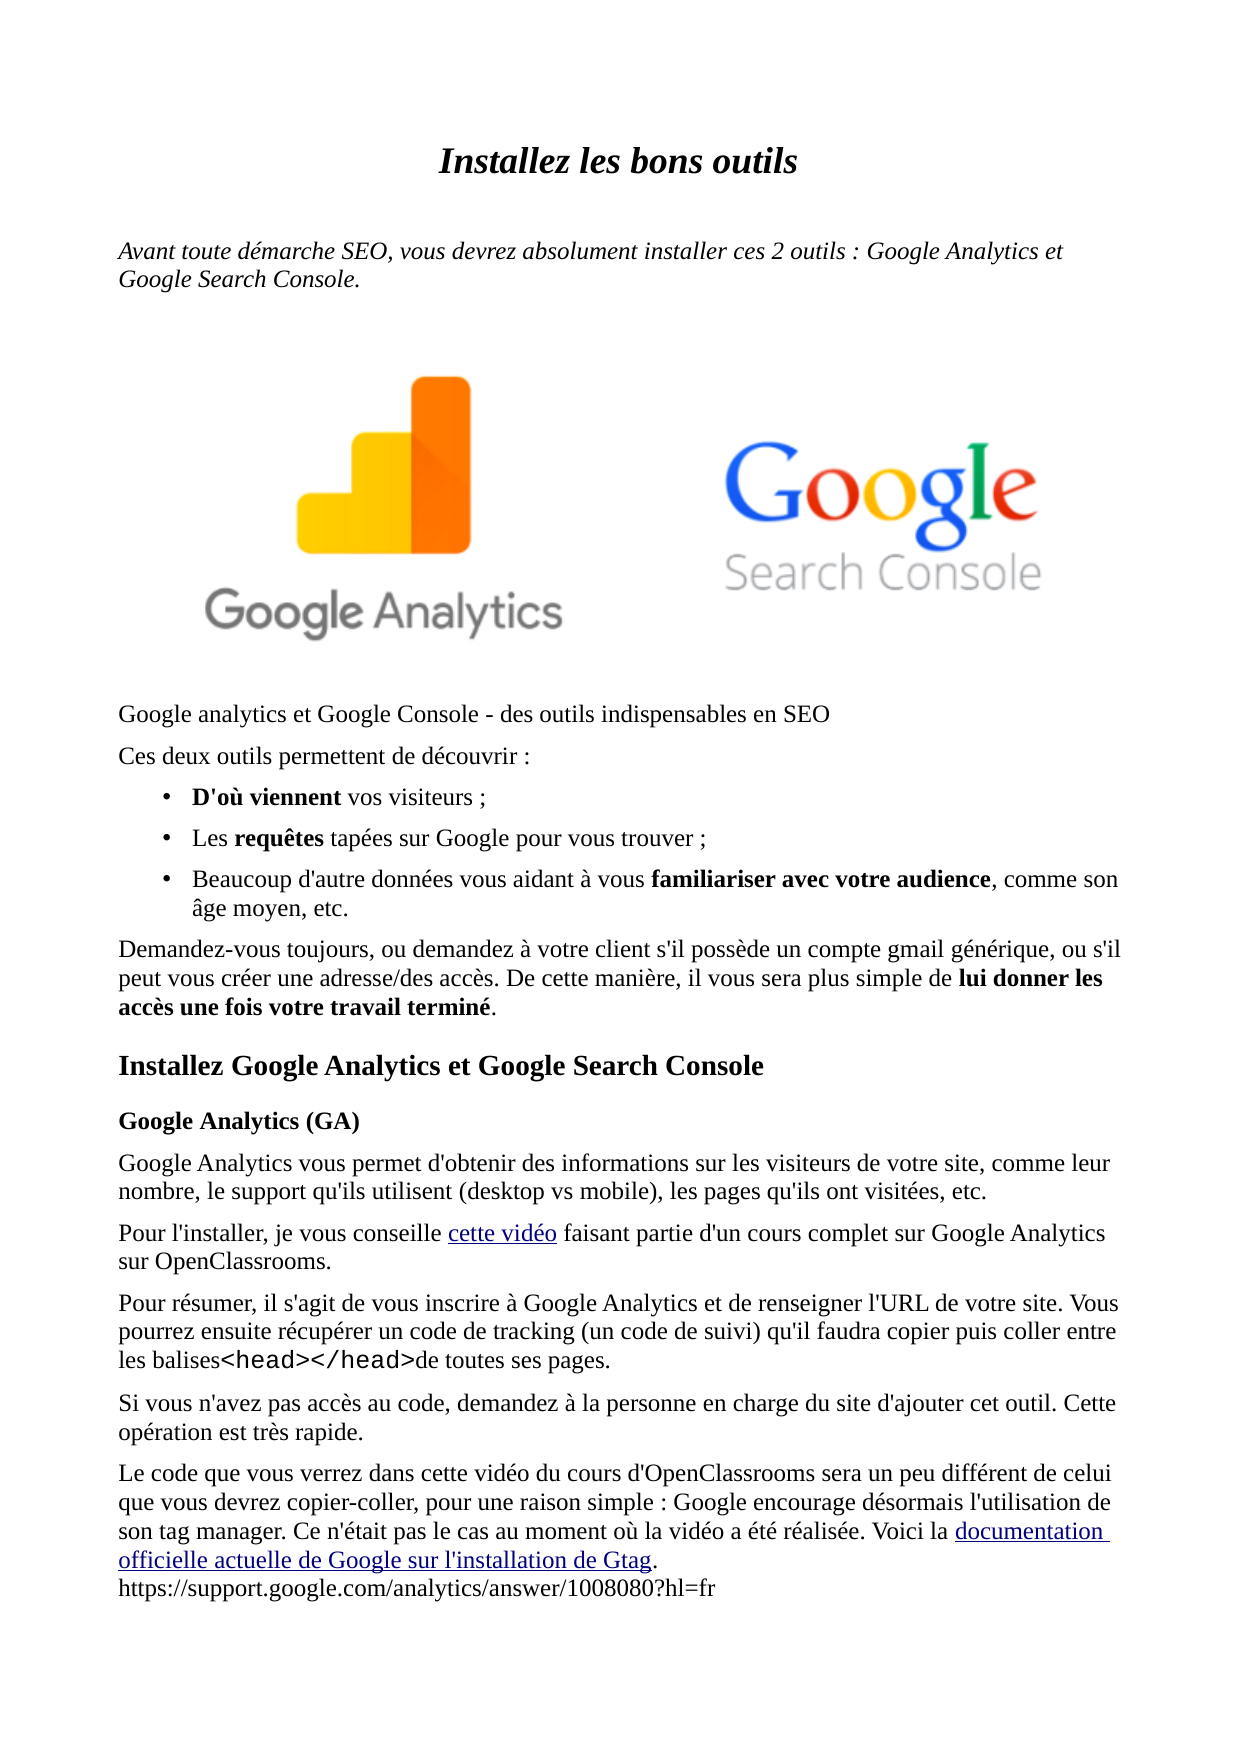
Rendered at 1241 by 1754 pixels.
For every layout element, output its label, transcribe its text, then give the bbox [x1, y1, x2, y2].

subtitle Installez les bons outils [118, 139, 1122, 182]
list D'où viennent vos visiteurs ; [162, 782, 1122, 811]
text Si vous n'avez pas accès au code, demandez à la personne en charge du site d'ajouter cet outil. Cette opération est très rapide. [118, 1388, 1122, 1446]
subtitle Google Analytics (GA) [118, 1106, 1122, 1135]
text Le code que vous verrez dans cette vidéo du cours d'OpenClassrooms sera un peu différent de celui que vous devrez copier-coller, pour une raison simple : Google encourage désormais l'utilisation de son tag manager. Ce n'était pas le cas au moment où la vidéo a été réalisée. Voici la documentation officielle actuelle de Google sur l'installation de Gtag. https://support.google.com/analytics/answer/1008080?hl=fr [118, 1458, 1122, 1602]
text Avant toute démarche SEO, vous devrez absolument installer ces 2 outils : Google Analytics et Google Search Console. [118, 236, 1122, 293]
text Google analytics et Google Console - des outils indispensables en SEO [118, 700, 1122, 728]
text Google Analytics vous permet d'obtenir des informations sur les visiteurs de votre site, comme leur nombre, le support qu'ils utilisent (desktop vs mobile), les pages qu'ils ont visitées, etc. [118, 1148, 1122, 1205]
text Pour l'installer, je vous conseille cette vidéo faisant partie d'un cours complet sur Google Analytics sur OpenClassrooms. [118, 1218, 1122, 1275]
text Demandez-vous toujours, ou demandez à votre client s'il possède un compte gmail générique, ou s'il peut vous créer une adresse/des accès. De cette manière, il vous sera plus simple de lui donner les accès une fois votre travail terminé. [118, 934, 1122, 1021]
text Ces deux outils permettent de découvrir : [118, 741, 1122, 769]
list Beaucoup d'autre données vous aidant à vous familiariser avec votre audience, comme son âge moyen, etc. [162, 864, 1122, 922]
subtitle Installez Google Analytics et Google Search Console [118, 1048, 1122, 1081]
picture [118, 305, 1137, 700]
text Pour résumer, il s'agit de vous inscrire à Google Analytics et de renseigner l'URL de votre site. Vous pourrez ensuite récupérer un code de tracking (un code de suivi) qu'il faudra copier puis coller entre les balises<head></head>de toutes ses pages. [118, 1288, 1122, 1376]
list Les requêtes tapées sur Google pour vous trouver ; [162, 823, 1122, 852]
